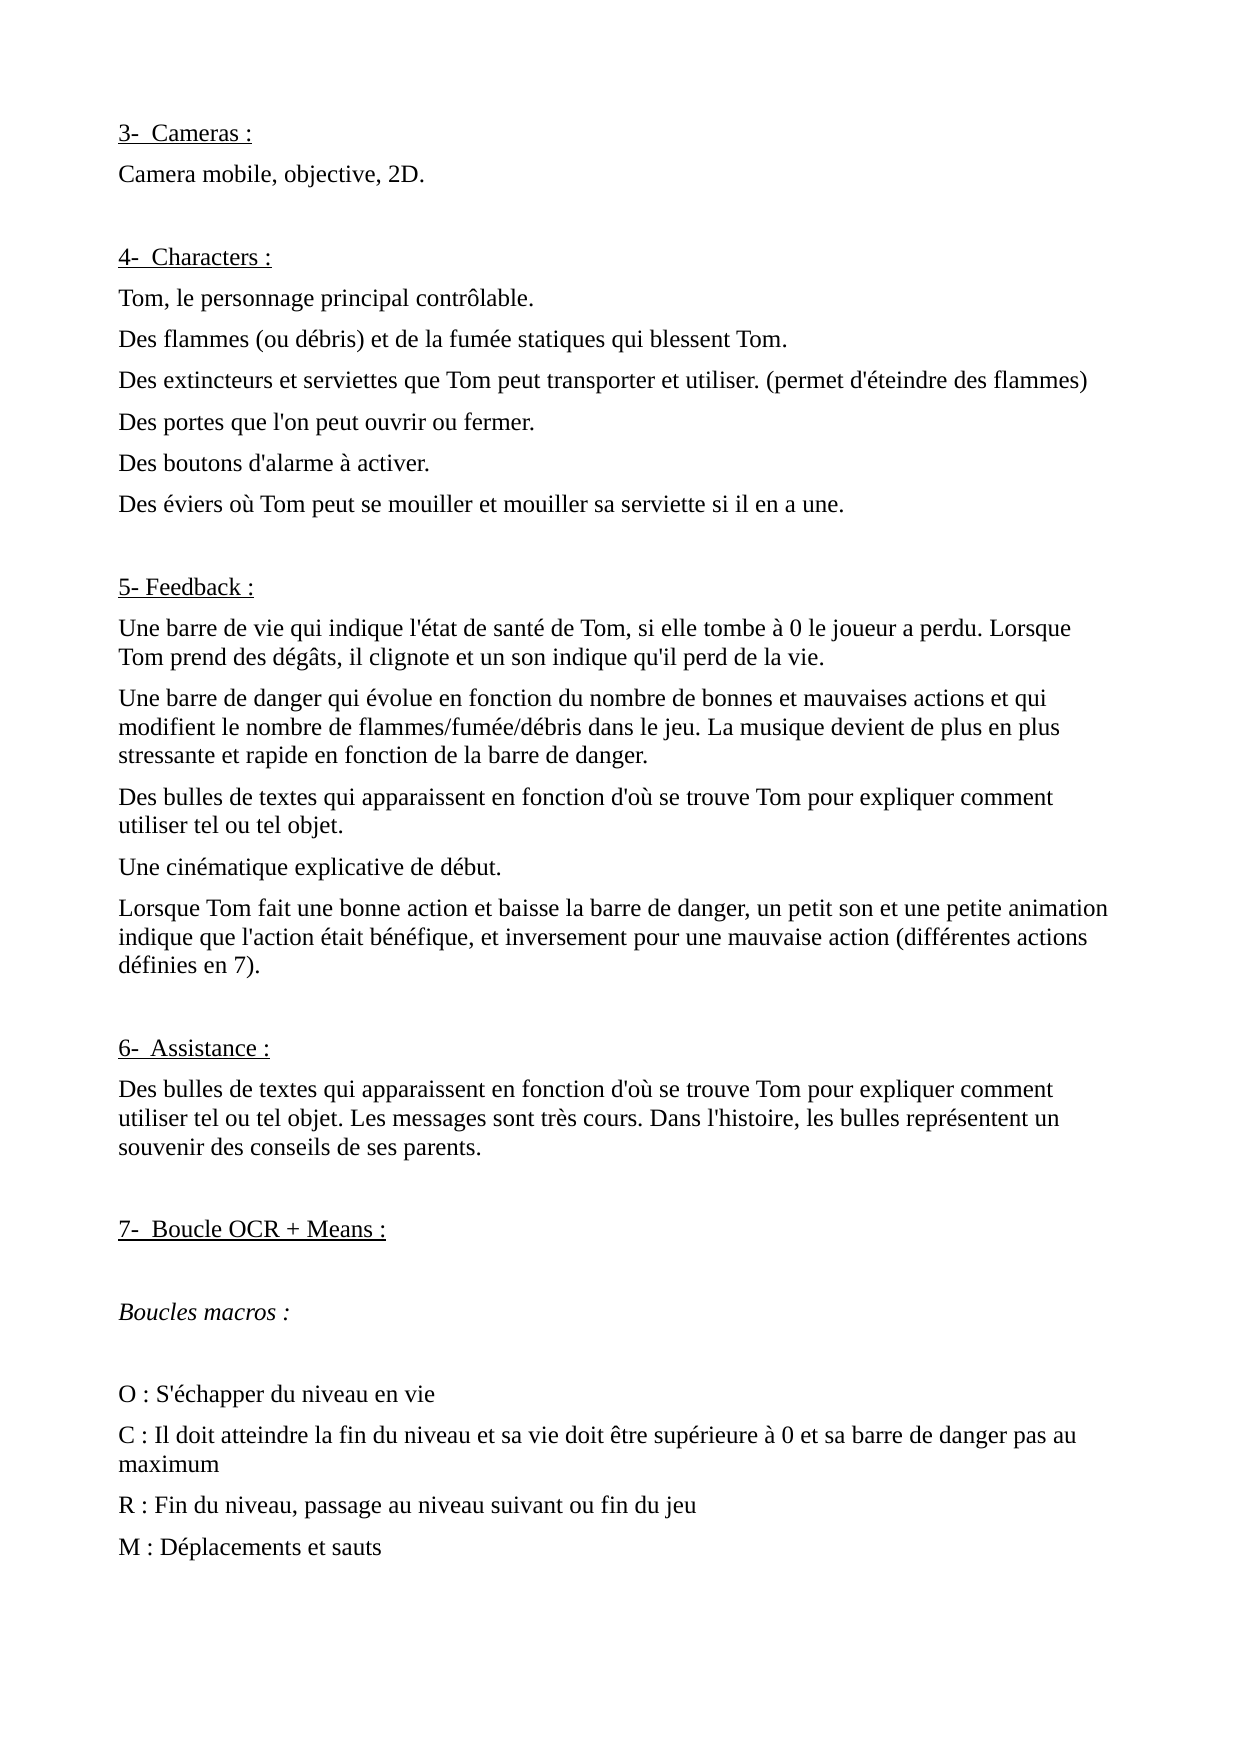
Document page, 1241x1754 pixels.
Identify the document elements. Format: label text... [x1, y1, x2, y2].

text C : Il doit atteindre la fin du niveau et sa vie doit être supérieure à 0 et sa barre de danger pas au maximum [118, 1421, 1122, 1478]
text R : Fin du niveau, passage au niveau suivant ou fin du jeu [118, 1491, 1122, 1519]
text Camera mobile, objective, 2D. [118, 159, 1122, 188]
text 5- Feedback : [118, 572, 1122, 601]
text 3- Cameras : [118, 118, 1122, 147]
text Des flammes (ou débris) et de la fumée statiques qui blessent Tom. [118, 324, 1122, 353]
text Des éviers où Tom peut se mouiller et mouiller sa serviette si il en a une. [118, 489, 1122, 518]
text 4- Characters : [118, 242, 1122, 271]
text 6- Assistance : [118, 1033, 1122, 1062]
text Boucles macros : [118, 1297, 1122, 1326]
text Lorsque Tom fait une bonne action et baisse la barre de danger, un petit son et une petite animation indique que l'action était bénéfique, et inversement pour une mauvaise action (différentes actions définies en 7). [118, 893, 1122, 979]
text Des bulles de textes qui apparaissent en fonction d'où se trouve Tom pour expliquer comment utiliser tel ou tel objet. [118, 782, 1122, 839]
text M : Déplacements et sauts [118, 1532, 1122, 1561]
text Une barre de vie qui indique l'état de santé de Tom, si elle tombe à 0 le joueur a perdu. Lorsque Tom prend des dégâts, il clignote et un son indique qu'il perd de la vie. [118, 613, 1122, 671]
text Des portes que l'on peut ouvrir ou fermer. [118, 407, 1122, 436]
text Tom, le personnage principal contrôlable. [118, 283, 1122, 312]
text Des boutons d'alarme à activer. [118, 448, 1122, 477]
text Des extincteurs et serviettes que Tom peut transporter et utiliser. (permet d'éteindre des flammes) [118, 366, 1122, 394]
text Des bulles de textes qui apparaissent en fonction d'où se trouve Tom pour expliquer comment utiliser tel ou tel objet. Les messages sont très cours. Dans l'histoire, les bulles représentent un souvenir des conseils de ses parents. [118, 1074, 1122, 1161]
text Une cinématique explicative de début. [118, 852, 1122, 881]
text Une barre de danger qui évolue en fonction du nombre de bonnes et mauvaises actions et qui modifient le nombre de flammes/fumée/débris dans le jeu. La musique devient de plus en plus stressante et rapide en fonction de la barre de danger. [118, 683, 1122, 769]
text O : S'échapper du niveau en vie [118, 1379, 1122, 1408]
text 7- Boucle OCR + Means : [118, 1214, 1122, 1243]
